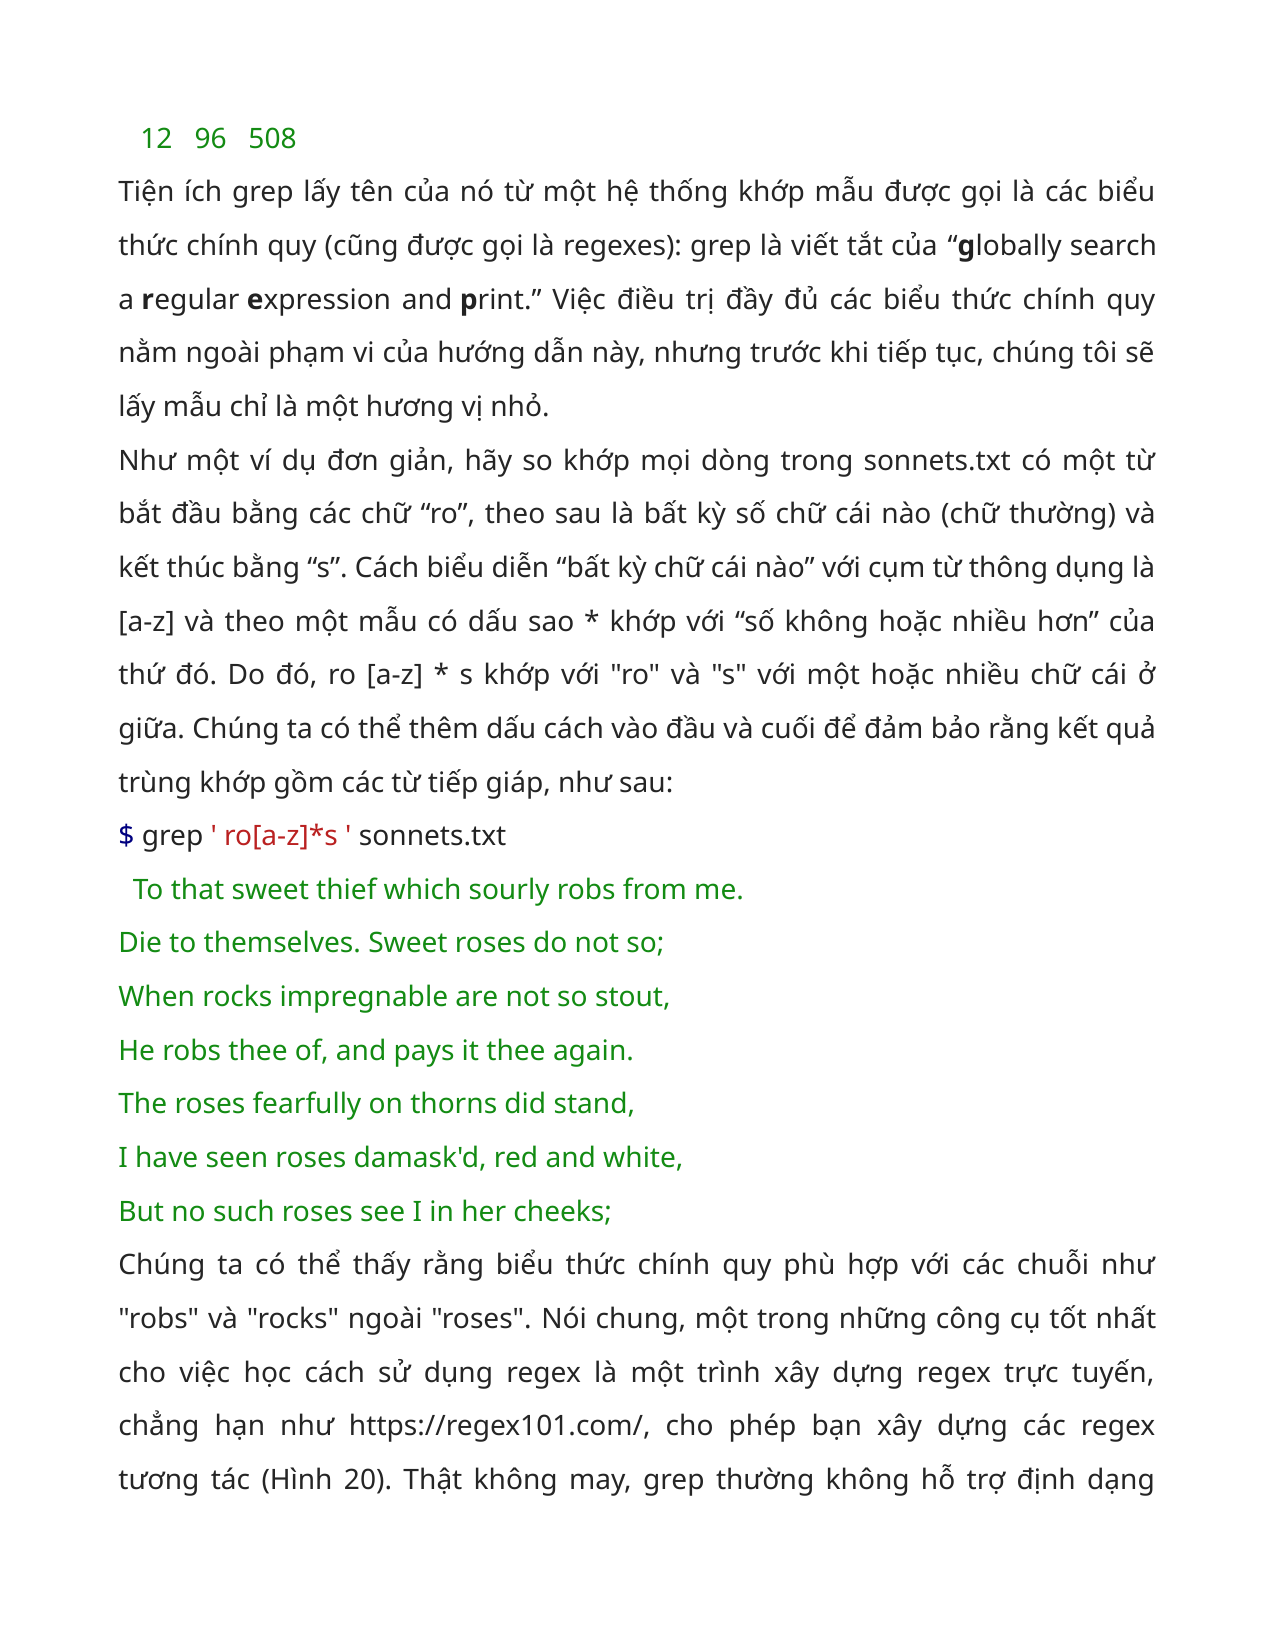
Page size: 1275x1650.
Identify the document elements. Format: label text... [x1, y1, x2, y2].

text Chúng ta có thể thấy rằng biểu thức chính quy phù hợp với các chuỗi như "robs" và "rocks" ngoài "roses". Nói chung, một trong những công cụ tốt nhất cho việc học cách sử dụng regex là một trình xây dựng regex trực tuyến, chẳng hạn như https://regex101.com/, cho phép bạn xây dựng các regex tương tác (Hình 20). Thật không may, grep thường không hỗ trợ định dạng [118, 1245, 1157, 1498]
text Như một ví dụ đơn giản, hãy so khớp mọi dòng trong sonnets.txt có một từ bắt đầu bằng các chữ “ro”, theo sau là bất kỳ số chữ cái nào (chữ thường) và kết thúc bằng “s”. Cách biểu diễn “bất kỳ chữ cái nào” với cụm từ thông dụng là [a-z] và theo một mẫu có dấu sao * khớp với “số không hoặc nhiều hơn” của thứ đó. Do đó, ro [a-z] * s khớp với "ro" và "s" với một hoặc nhiều chữ cái ở giữa. Chúng ta có thể thêm dấu cách vào đầu và cuối để đảm bảo rằng kết quả trùng khớp gồm các từ tiếp giáp, như sau: [118, 440, 1157, 800]
text Die to themselves. Sweet roses do not so; [118, 923, 1157, 961]
text He robs thee of, and pays it thee again. [118, 1030, 1157, 1068]
text I have seen roses damask'd, red and white, [118, 1137, 1157, 1176]
text 12 96 508 [118, 118, 1157, 156]
text The roses fearfully on thorns did stand, [118, 1084, 1157, 1122]
text To that sweet thief which sourly robs from me. [118, 869, 1157, 907]
text $ grep ' ro[a-z]*s ' sonnets.txt [118, 816, 1157, 854]
text But no such roses see I in her cheeks; [118, 1191, 1157, 1229]
text Tiện ích grep lấy tên của nó từ một hệ thống khớp mẫu được gọi là các biểu thức chính quy (cũng được gọi là regexes): grep là viết tắt của “globally search a regular expression and print.” Việc điều trị đầy đủ các biểu thức chính quy nằm ngoài phạm vi của hướng dẫn này, nhưng trước khi tiếp tục, chúng tôi sẽ lấy mẫu chỉ là một hương vị nhỏ. [118, 172, 1157, 425]
text When rocks impregnable are not so stout, [118, 976, 1157, 1015]
